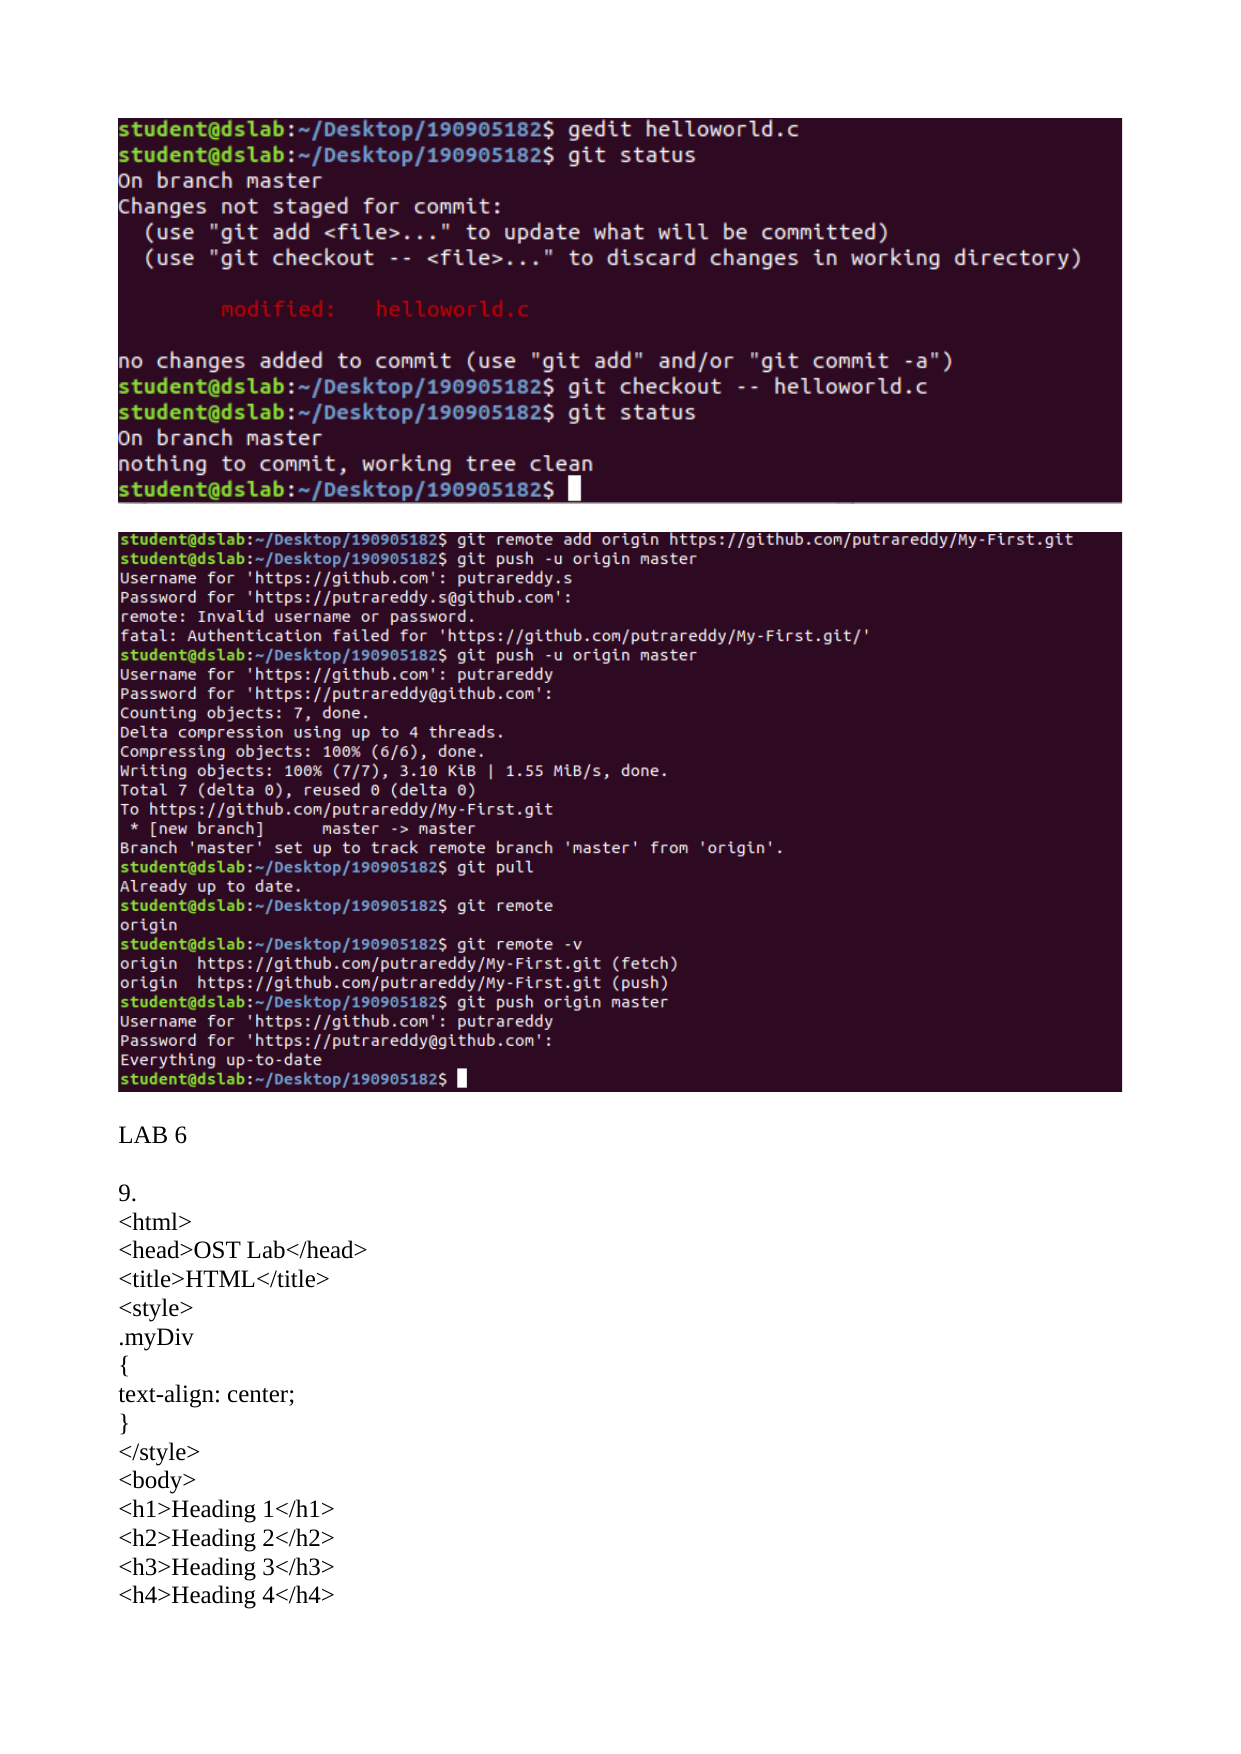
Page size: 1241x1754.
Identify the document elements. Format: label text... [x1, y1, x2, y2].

text <body> [118, 1465, 1122, 1494]
picture [118, 118, 1123, 504]
text <head>OST Lab</head> [118, 1235, 1122, 1264]
text <h1>Heading 1</h1> [118, 1494, 1122, 1523]
text </style> [118, 1437, 1122, 1465]
text <h3>Heading 3</h3> [118, 1552, 1122, 1580]
text 9. [118, 1178, 1122, 1207]
text } [118, 1408, 1122, 1437]
text LAB 6 [118, 1120, 1122, 1149]
text <title>HTML</title> [118, 1264, 1122, 1293]
text <h4>Heading 4</h4> [118, 1580, 1122, 1609]
text <style> [118, 1293, 1122, 1322]
text { [118, 1350, 1122, 1379]
picture [118, 532, 1123, 1092]
text .myDiv [118, 1322, 1122, 1350]
text <html> [118, 1207, 1122, 1235]
text text-align: center; [118, 1379, 1122, 1408]
text <h2>Heading 2</h2> [118, 1523, 1122, 1552]
